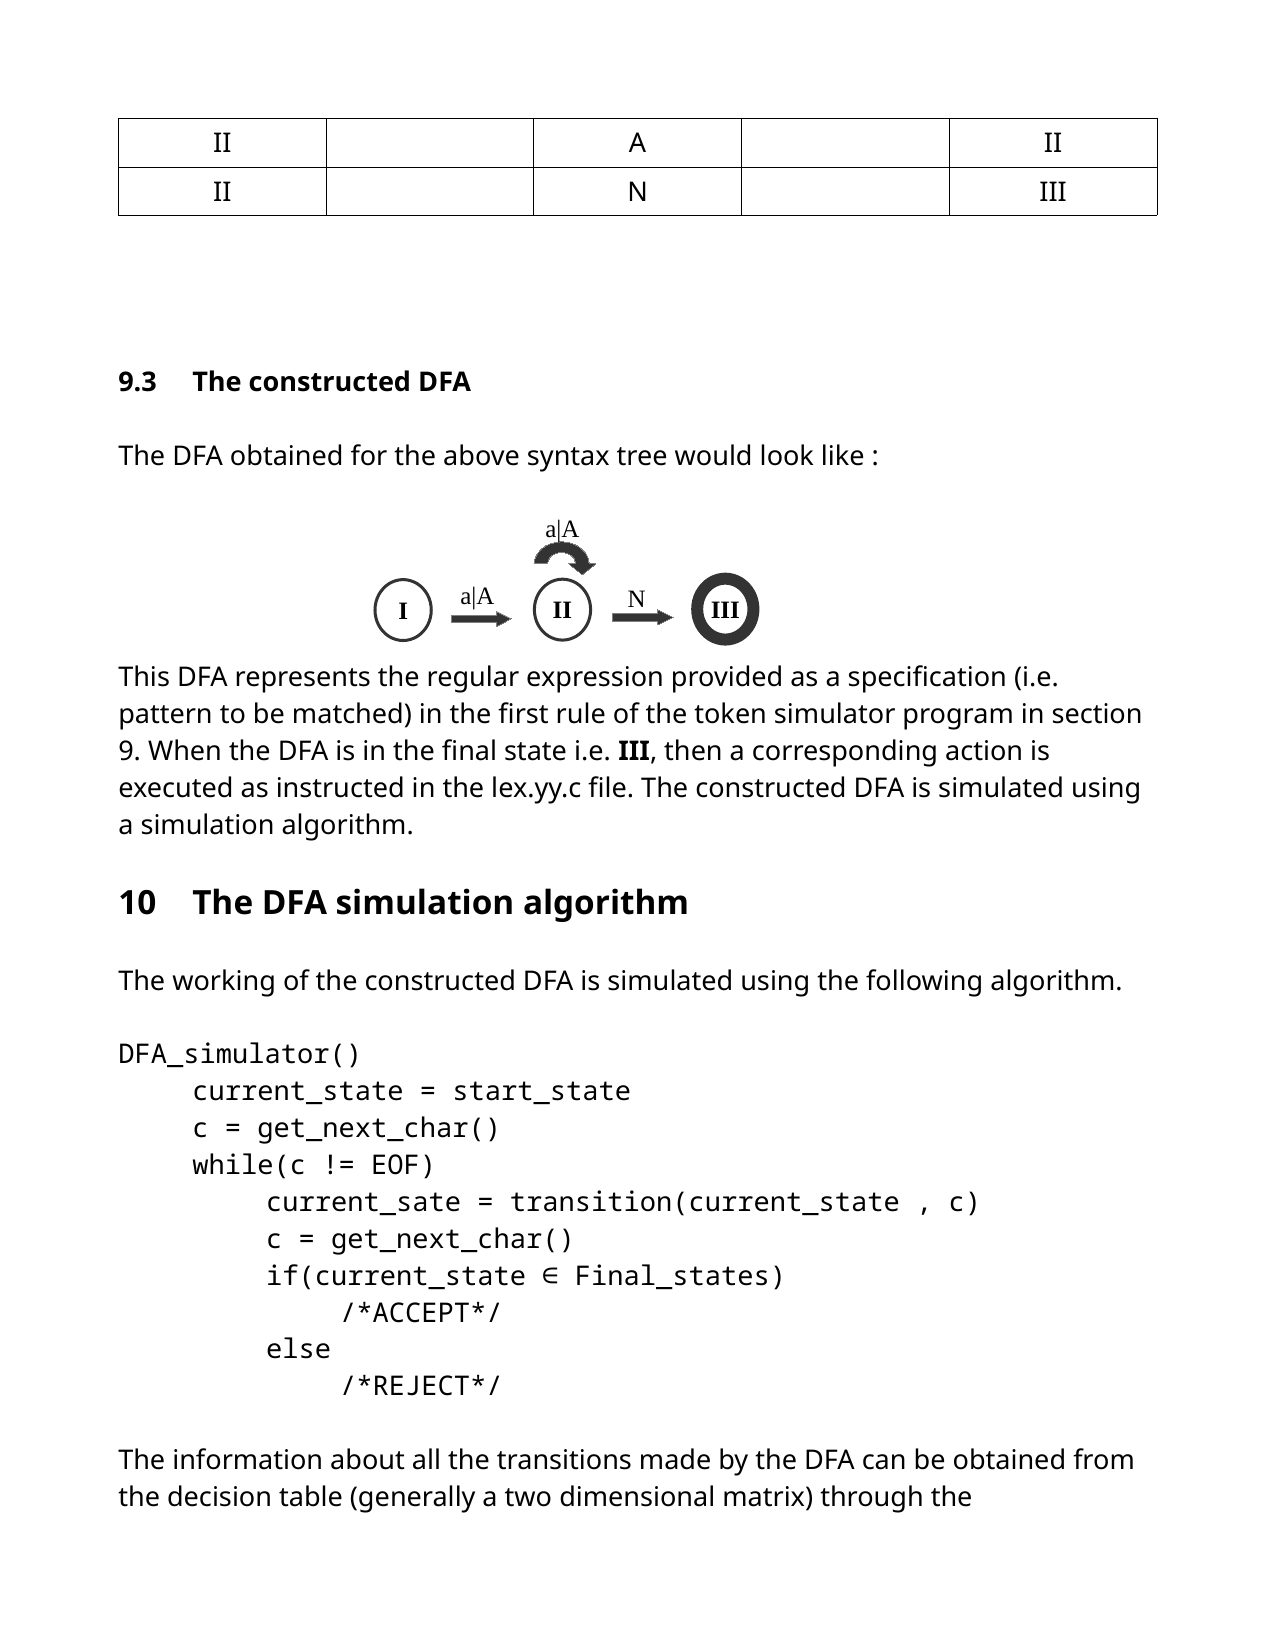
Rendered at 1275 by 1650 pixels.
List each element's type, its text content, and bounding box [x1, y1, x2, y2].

text /*REJECT*/ [118, 1367, 1157, 1404]
text if(current_state ∈ Final_states) [118, 1256, 1157, 1293]
text The DFA obtained for the above syntax tree would look like : [118, 436, 1157, 473]
text The working of the constructed DFA is simulated using the following algorithm. [118, 961, 1157, 998]
table_cell II [119, 168, 326, 215]
table_cell [327, 168, 533, 215]
text 10 The DFA simulation algorithm [118, 879, 1157, 924]
text /*ACCEPT*/ [118, 1293, 1157, 1330]
table_cell III [950, 168, 1157, 215]
text The information about all the transitions made by the DFA can be obtained from the decision table (generally a two dimensional matrix) through the [118, 1441, 1157, 1514]
text current_sate = transition(current_state , c) [118, 1182, 1157, 1219]
text 9.3 The constructed DFA [118, 363, 1157, 399]
table_cell [742, 168, 949, 215]
table_cell II [119, 119, 326, 167]
text c = get_next_char() [118, 1109, 1157, 1146]
table_cell [327, 119, 533, 167]
text DFA_simulator() [118, 1035, 1157, 1072]
table_cell A [534, 119, 741, 167]
text while(c != EOF) [118, 1146, 1157, 1182]
text else [118, 1330, 1157, 1367]
text c = get_next_char() [118, 1219, 1157, 1256]
table_cell II [950, 119, 1157, 167]
text This DFA represents the regular expression provided as a specification (i.e. pattern to be matched) in the first rule of the token simulator program in section 9. When the DFA is in the final state i.e. III, then a corresponding action is executed as instructed in the lex.yy.c file. The constructed DFA is simulated using a simulation algorithm. [118, 658, 1157, 842]
table_cell N [534, 168, 741, 215]
text current_state = start_state [118, 1072, 1157, 1109]
table_cell [742, 119, 949, 167]
